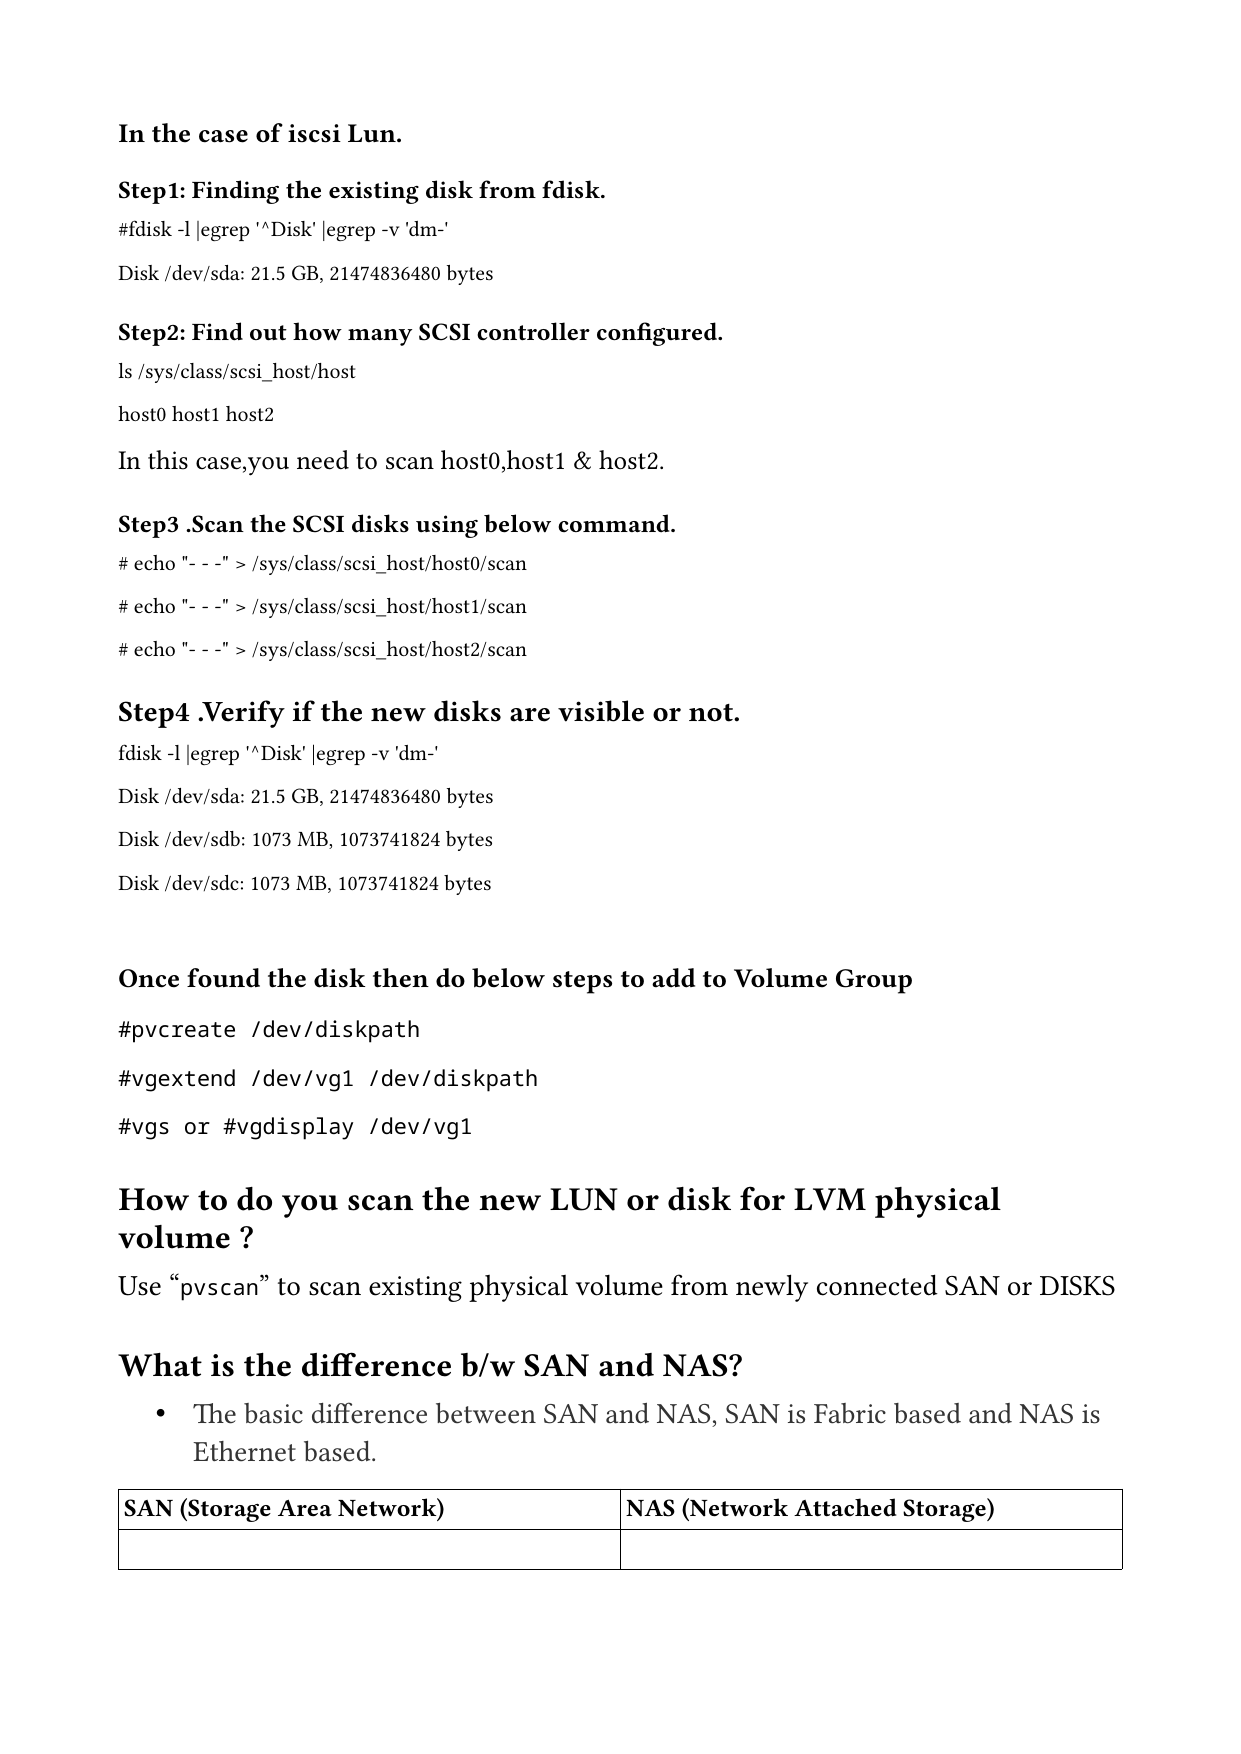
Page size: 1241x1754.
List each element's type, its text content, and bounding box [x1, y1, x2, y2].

subtitle How to do you scan the new LUN or disk for LVM physical volume ? [118, 1181, 1122, 1257]
text fdisk -l |egrep '^Disk' |egrep -v 'dm-' [118, 741, 1122, 766]
text host0 host1 host2 [118, 402, 1122, 427]
text #fdisk -l |egrep '^Disk' |egrep -v 'dm-' [118, 217, 1122, 242]
text In this case,you need to scan host0,host1 & host2. [118, 445, 1122, 476]
subtitle Step2: Find out how many SCSI controller configured. [118, 318, 1122, 347]
text Disk /dev/sda: 21.5 GB, 21474836480 bytes [118, 784, 1122, 809]
subtitle Step3 .Scan the SCSI disks using below command. [118, 510, 1122, 538]
text Disk /dev/sdc: 1073 MB, 1073741824 bytes [118, 870, 1122, 895]
text # echo "- - -" > /sys/class/scsi_host/host1/scan [118, 594, 1122, 619]
subtitle What is the difference b/w SAN and NAS? [118, 1347, 1122, 1385]
text Disk /dev/sda: 21.5 GB, 21474836480 bytes [118, 260, 1122, 285]
table_cell [119, 1530, 620, 1569]
text # echo "- - -" > /sys/class/scsi_host/host2/scan [118, 637, 1122, 662]
list The basic difference between SAN and NAS, SAN is Fabric based and NAS is Ethernet based. [156, 1398, 1122, 1469]
text Once found the disk then do below steps to add to Volume Group [118, 964, 1122, 994]
text Use “pvscan” to scan existing physical volume from newly connected SAN or DISKS [118, 1269, 1122, 1303]
text #vgs or #vgdisplay /dev/vg1 [118, 1111, 1122, 1141]
table_cell [621, 1530, 1122, 1569]
subtitle Step1: Finding the existing disk from fdisk. [118, 176, 1122, 205]
text #pvcreate /dev/diskpath [118, 1014, 1122, 1043]
text #vgextend /dev/vg1 /dev/diskpath [118, 1062, 1122, 1092]
text # echo "- - -" > /sys/class/scsi_host/host0/scan [118, 551, 1122, 576]
text Disk /dev/sdb: 1073 MB, 1073741824 bytes [118, 827, 1122, 852]
table_header SAN (Storage Area Network) [119, 1490, 620, 1528]
text ls /sys/class/scsi_host/host [118, 359, 1122, 384]
subtitle In the case of iscsi Lun. [118, 118, 1122, 149]
table_header NAS (Network Attached Storage) [621, 1490, 1122, 1528]
subtitle Step4 .Verify if the new disks are visible or not. [118, 695, 1122, 728]
